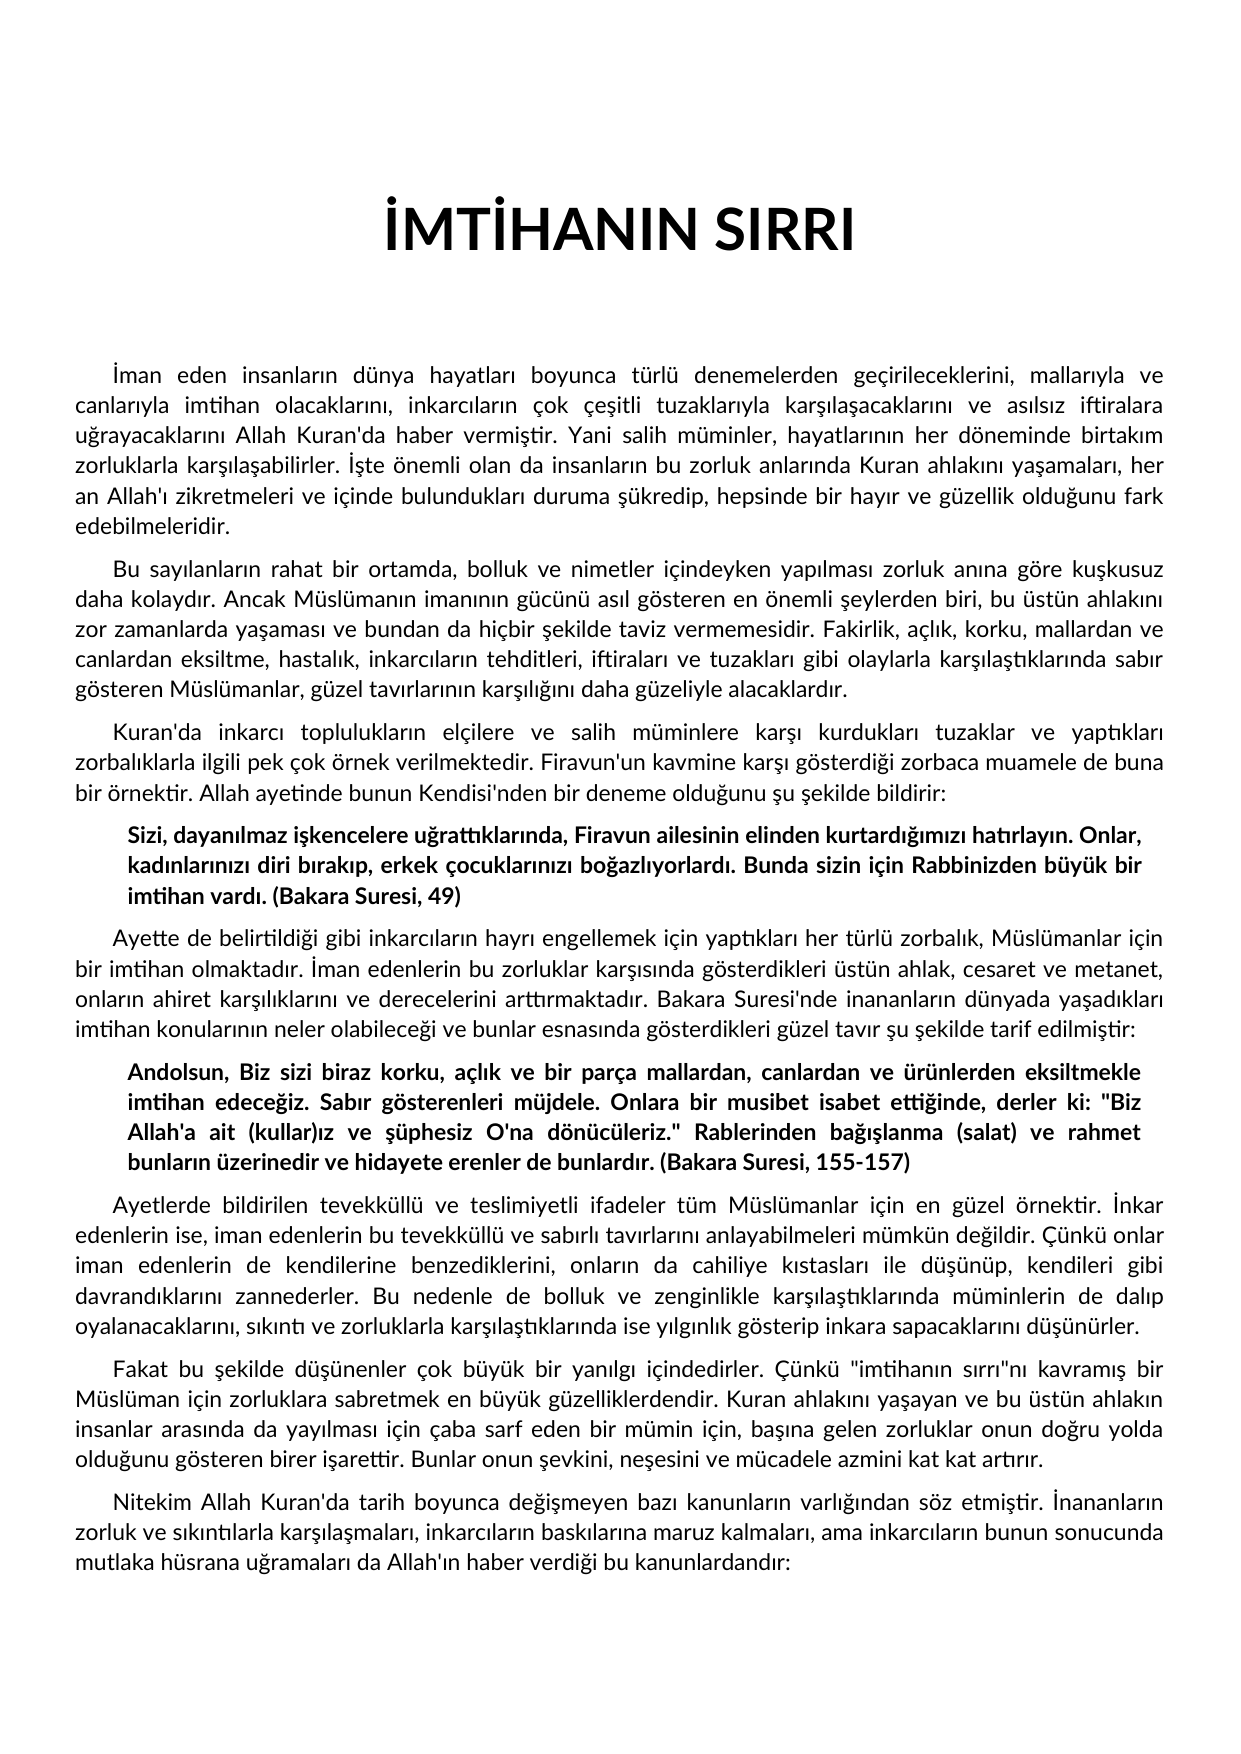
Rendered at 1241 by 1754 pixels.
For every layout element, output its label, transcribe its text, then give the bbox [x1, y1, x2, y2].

text Nitekim Allah Kuran'da tarih boyunca değişmeyen bazı kanunların varlığından söz etmiştir. İnananların zorluk ve sıkıntılarla karşılaşmaları, inkarcıların baskılarına maruz kalmaları, ama inkarcıların bunun sonucunda mutlaka hüsrana uğramaları da Allah'ın haber verdiği bu kanunlardandır: [75, 1488, 1165, 1576]
text Fakat bu şekilde düşünenler çok büyük bir yanılgı içindedirler. Çünkü "imtihanın sırrı"nı kavramış bir Müslüman için zorluklara sabretmek en büyük güzelliklerdendir. Kuran ahlakını yaşayan ve bu üstün ahlakın insanlar arasında da yayılması için çaba sarf eden bir mümin için, başına gelen zorluklar onun doğru yolda olduğunu gösteren birer işarettir. Bunlar onun şevkini, neşesini ve mücadele azmini kat kat artırır. [75, 1354, 1165, 1472]
text Andolsun, Biz sizi biraz korku, açlık ve bir parça mallardan, canlardan ve ürünlerden eksiltmekle imtihan edeceğiz. Sabır gösterenleri müjdele. Onlara bir musibet isabet ettiğinde, derler ki: "Biz Allah'a ait (kullar)ız ve şüphesiz O'na dönücüleriz." Rablerinden bağışlanma (salat) ve rahmet bunların üzerinedir ve hidayete erenler de bunlardır. (Bakara Suresi, 155-157) [127, 1057, 1143, 1176]
subtitle İMTİHANIN SIRRI [75, 193, 1165, 263]
text Ayette de belirtildiği gibi inkarcıların hayrı engellemek için yaptıkları her türlü zorbalık, Müslümanlar için bir imtihan olmaktadır. İman edenlerin bu zorluklar karşısında gösterdikleri üstün ahlak, cesaret ve metanet, onların ahiret karşılıklarını ve derecelerini arttırmaktadır. Bakara Suresi'nde inananların dünyada yaşadıkları imtihan konularının neler olabileceği ve bunlar esnasında gösterdikleri güzel tavır şu şekilde tarif edilmiştir: [75, 924, 1165, 1042]
text İman eden insanların dünya hayatları boyunca türlü denemelerden geçirileceklerini, mallarıyla ve canlarıyla imtihan olacaklarını, inkarcıların çok çeşitli tuzaklarıyla karşılaşacaklarını ve asılsız iftiralara uğrayacaklarını Allah Kuran'da haber vermiştir. Yani salih müminler, hayatlarının her döneminde birtakım zorluklarla karşılaşabilirler. İşte önemli olan da insanların bu zorluk anlarında Kuran ahlakını yaşamaları, her an Allah'ı zikretmeleri ve içinde bulundukları duruma şükredip, hepsinde bir hayır ve güzellik olduğunu fark edebilmeleridir. [75, 361, 1165, 539]
text Ayetlerde bildirilen tevekküllü ve teslimiyetli ifadeler tüm Müslümanlar için en güzel örnektir. İnkar edenlerin ise, iman edenlerin bu tevekküllü ve sabırlı tavırlarını anlayabilmeleri mümkün değildir. Çünkü onlar iman edenlerin de kendilerine benzediklerini, onların da cahiliye kıstasları ile düşünüp, kendileri gibi davrandıklarını zannederler. Bu nedenle de bolluk ve zenginlikle karşılaştıklarında müminlerin de dalıp oyalanacaklarını, sıkıntı ve zorluklarla karşılaştıklarında ise yılgınlık gösterip inkara sapacaklarını düşünürler. [75, 1191, 1165, 1339]
text Bu sayılanların rahat bir ortamda, bolluk ve nimetler içindeyken yapılması zorluk anına göre kuşkusuz daha kolaydır. Ancak Müslümanın imanının gücünü asıl gösteren en önemli şeylerden biri, bu üstün ahlakını zor zamanlarda yaşaması ve bundan da hiçbir şekilde taviz vermemesidir. Fakirlik, açlık, korku, mallardan ve canlardan eksiltme, hastalık, inkarcıların tehditleri, iftiraları ve tuzakları gibi olaylarla karşılaştıklarında sabır gösteren Müslümanlar, güzel tavırlarının karşılığını daha güzeliyle alacaklardır. [75, 554, 1165, 703]
text Kuran'da inkarcı toplulukların elçilere ve salih müminlere karşı kurdukları tuzaklar ve yaptıkları zorbalıklarla ilgili pek çok örnek verilmektedir. Firavun'un kavmine karşı gösterdiği zorbaca muamele de buna bir örnektir. Allah ayetinde bunun Kendisi'nden bir deneme olduğunu şu şekilde bildirir: [75, 718, 1165, 806]
text Sizi, dayanılmaz işkencelere uğrattıklarında, Firavun ailesinin elinden kurtardığımızı hatırlayın. Onlar, kadınlarınızı diri bırakıp, erkek çocuklarınızı boğazlıyorlardı. Bunda sizin için Rabbinizden büyük bir imtihan vardı. (Bakara Suresi, 49) [127, 821, 1143, 909]
